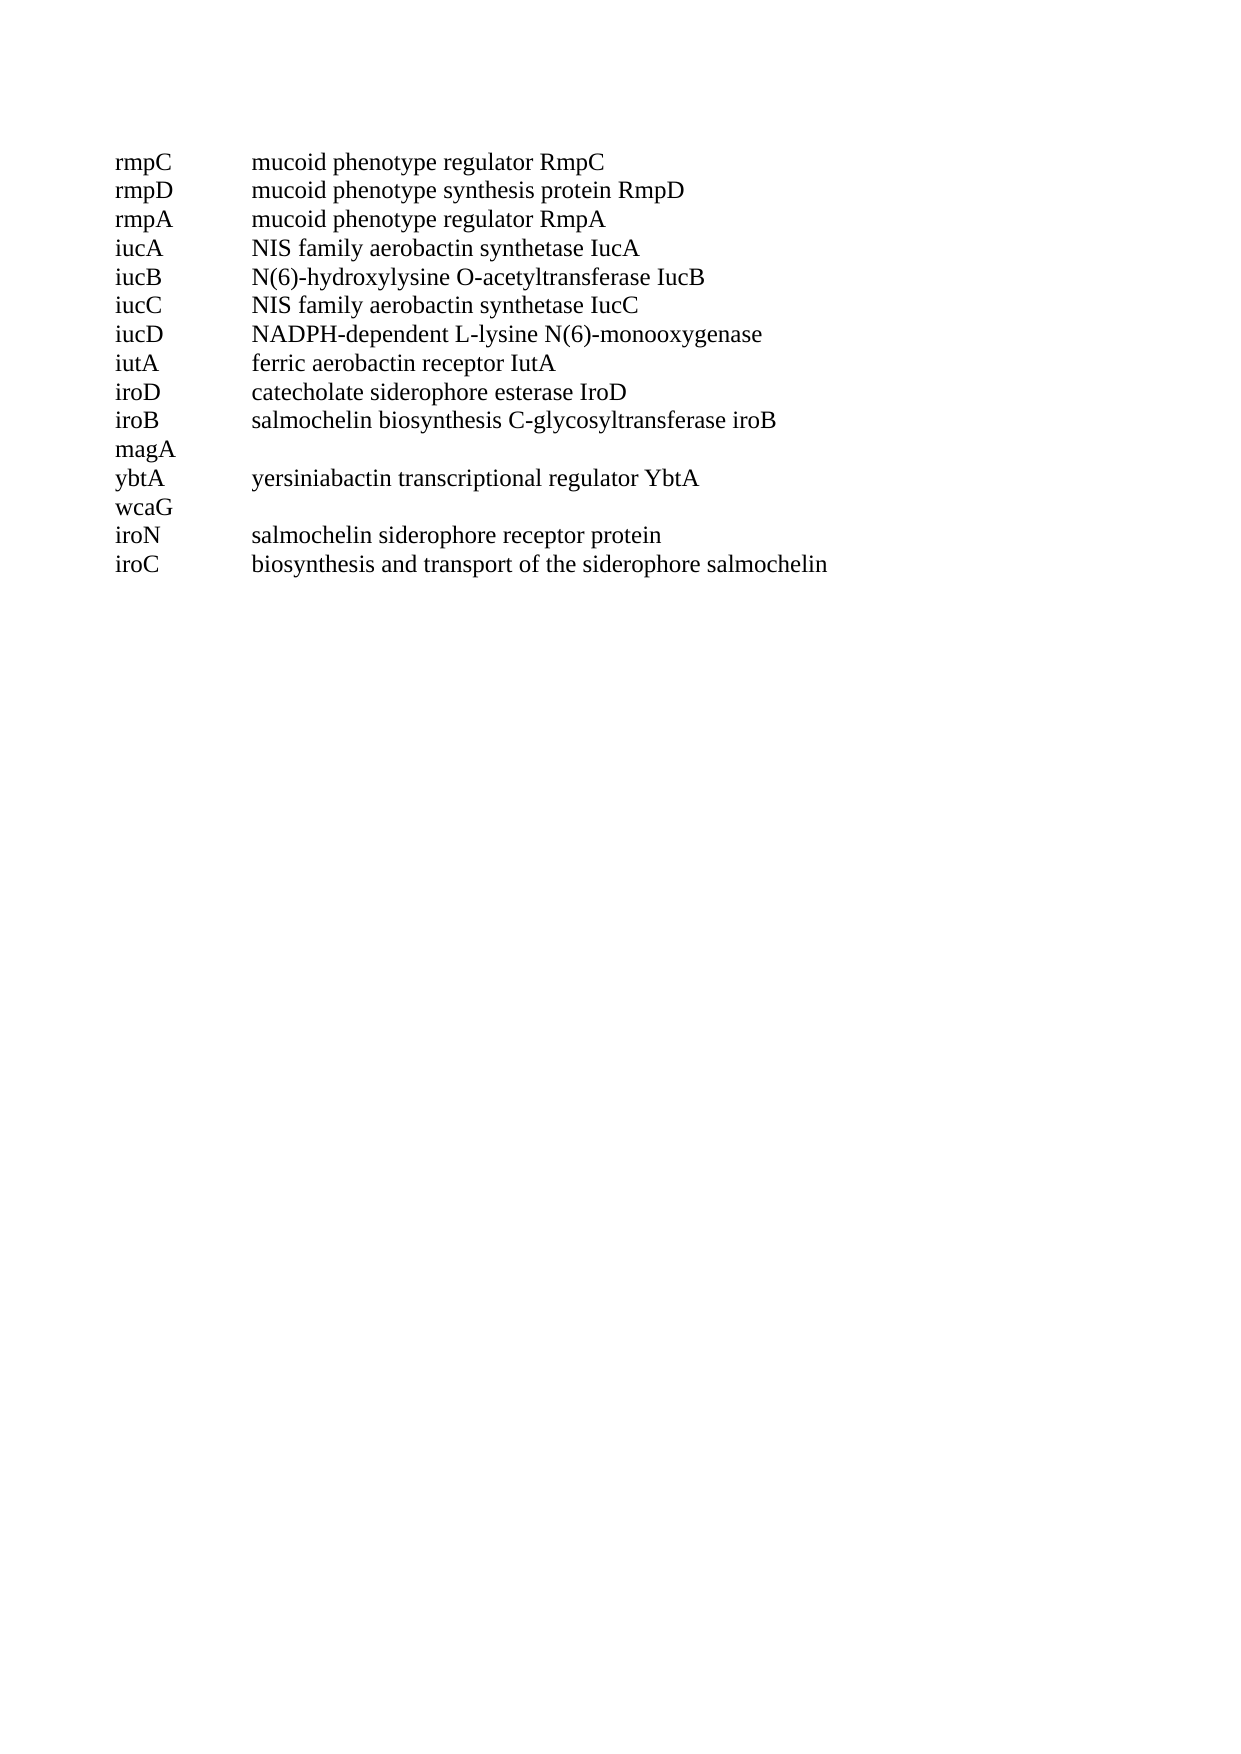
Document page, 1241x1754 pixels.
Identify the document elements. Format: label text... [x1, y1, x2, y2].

table_cell NADPH-dependent L-lysine N(6)-monooxygenase [248, 319, 1240, 348]
table_cell iroB [112, 406, 248, 434]
table_cell rmpD [112, 176, 248, 204]
table_cell biosynthesis and transport of the siderophore salmochelin [248, 549, 1240, 578]
table_cell mucoid phenotype regulator RmpA [248, 204, 1240, 233]
table_cell rmpA [112, 204, 248, 233]
table_cell ybtA [112, 463, 248, 492]
table_cell iroC [112, 549, 248, 578]
table_cell NIS family aerobactin synthetase IucC [248, 291, 1240, 319]
table_cell salmochelin siderophore receptor protein [248, 521, 1240, 549]
table_cell NIS family aerobactin synthetase IucA [248, 233, 1240, 262]
table_cell ferric aerobactin receptor IutA [248, 348, 1240, 377]
table_cell iucA [112, 233, 248, 262]
table_header mucoid phenotype regulator RmpC [248, 147, 1240, 176]
table_cell salmochelin biosynthesis C-glycosyltransferase iroB [248, 406, 1240, 434]
table_cell iucD [112, 319, 248, 348]
table_cell yersiniabactin transcriptional regulator YbtA [248, 463, 1240, 492]
table_cell N(6)-hydroxylysine O-acetyltransferase IucB [248, 262, 1240, 291]
table_cell iroD [112, 377, 248, 406]
table_cell iroN [112, 521, 248, 549]
table_cell catecholate siderophore esterase IroD [248, 377, 1240, 406]
table_cell [248, 492, 1240, 521]
table_cell mucoid phenotype synthesis protein RmpD [248, 176, 1240, 204]
table_header rmpC [112, 147, 248, 176]
table_cell [248, 434, 1240, 463]
table_cell iucC [112, 291, 248, 319]
table_cell magA [112, 434, 248, 463]
table_cell wcaG [112, 492, 248, 521]
table_cell iucB [112, 262, 248, 291]
table_cell iutA [112, 348, 248, 377]
